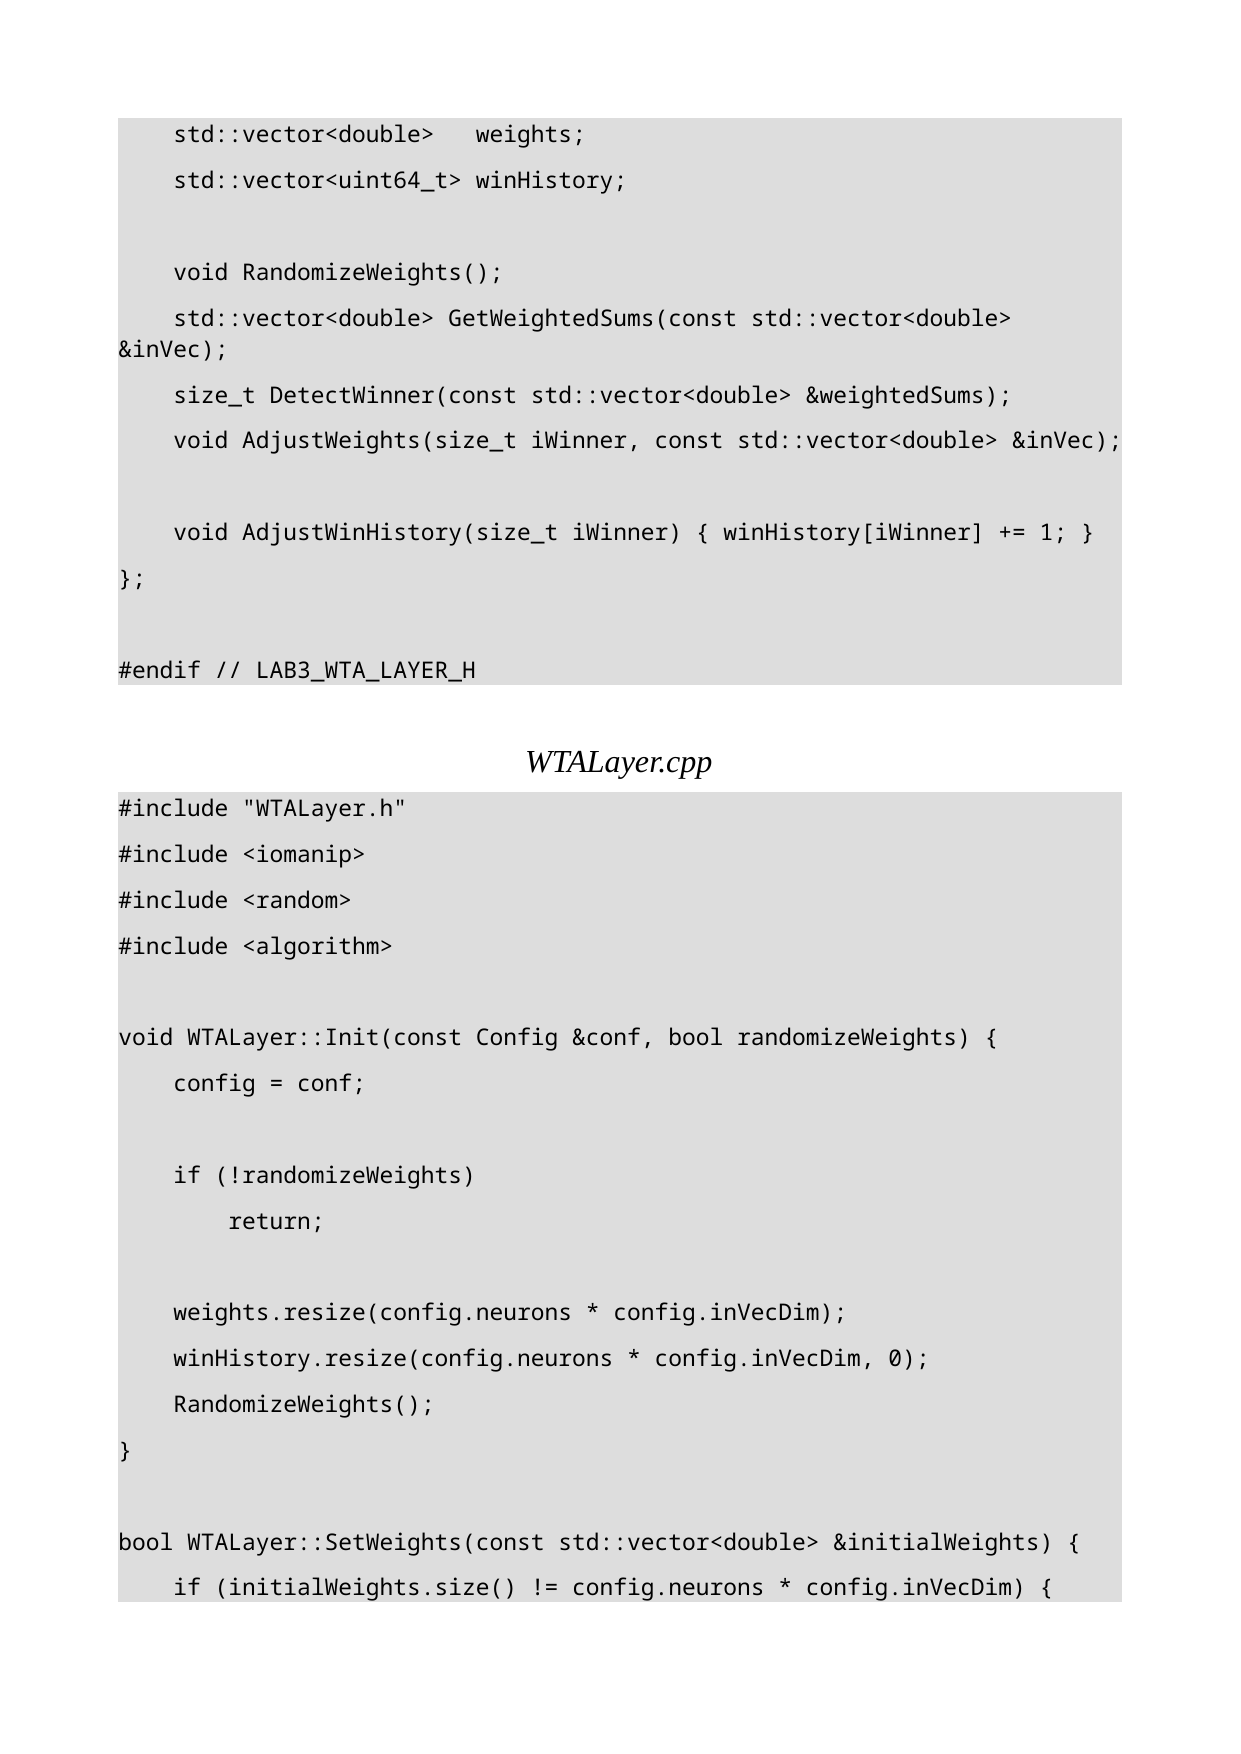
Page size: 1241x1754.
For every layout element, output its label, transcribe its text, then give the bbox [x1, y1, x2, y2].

text std::vector<double> weights; [118, 118, 1122, 149]
text #endif // LAB3_WTA_LAYER_H [118, 653, 1122, 685]
text }; [118, 562, 1122, 593]
text if (initialWeights.size() != config.neurons * config.inVecDim) { [118, 1571, 1122, 1602]
text std::vector<uint64_t> winHistory; [118, 164, 1122, 195]
text void RandomizeWeights(); [118, 256, 1122, 287]
text void AdjustWeights(size_t iWinner, const std::vector<double> &inVec); [118, 424, 1122, 456]
text #include <algorithm> [118, 929, 1122, 961]
text #include "WTALayer.h" [118, 792, 1122, 823]
text return; [118, 1204, 1122, 1236]
text size_t DetectWinner(const std::vector<double> &weightedSums); [118, 378, 1122, 410]
text weights.resize(config.neurons * config.inVecDim); [118, 1296, 1122, 1327]
text bool WTALayer::SetWeights(const std::vector<double> &initialWeights) { [118, 1525, 1122, 1557]
text void WTALayer::Init(const Config &conf, bool randomizeWeights) { [118, 1021, 1122, 1052]
text std::vector<double> GetWeightedSums(const std::vector<double> &inVec); [118, 301, 1122, 364]
text if (!randomizeWeights) [118, 1159, 1122, 1190]
subtitle WTALayer.cpp [118, 743, 1122, 779]
text winHistory.resize(config.neurons * config.inVecDim, 0); [118, 1342, 1122, 1373]
text config = conf; [118, 1067, 1122, 1098]
text } [118, 1434, 1122, 1465]
text RandomizeWeights(); [118, 1388, 1122, 1419]
text void AdjustWinHistory(size_t iWinner) { winHistory[iWinner] += 1; } [118, 516, 1122, 547]
text #include <iomanip> [118, 838, 1122, 869]
text #include <random> [118, 884, 1122, 915]
